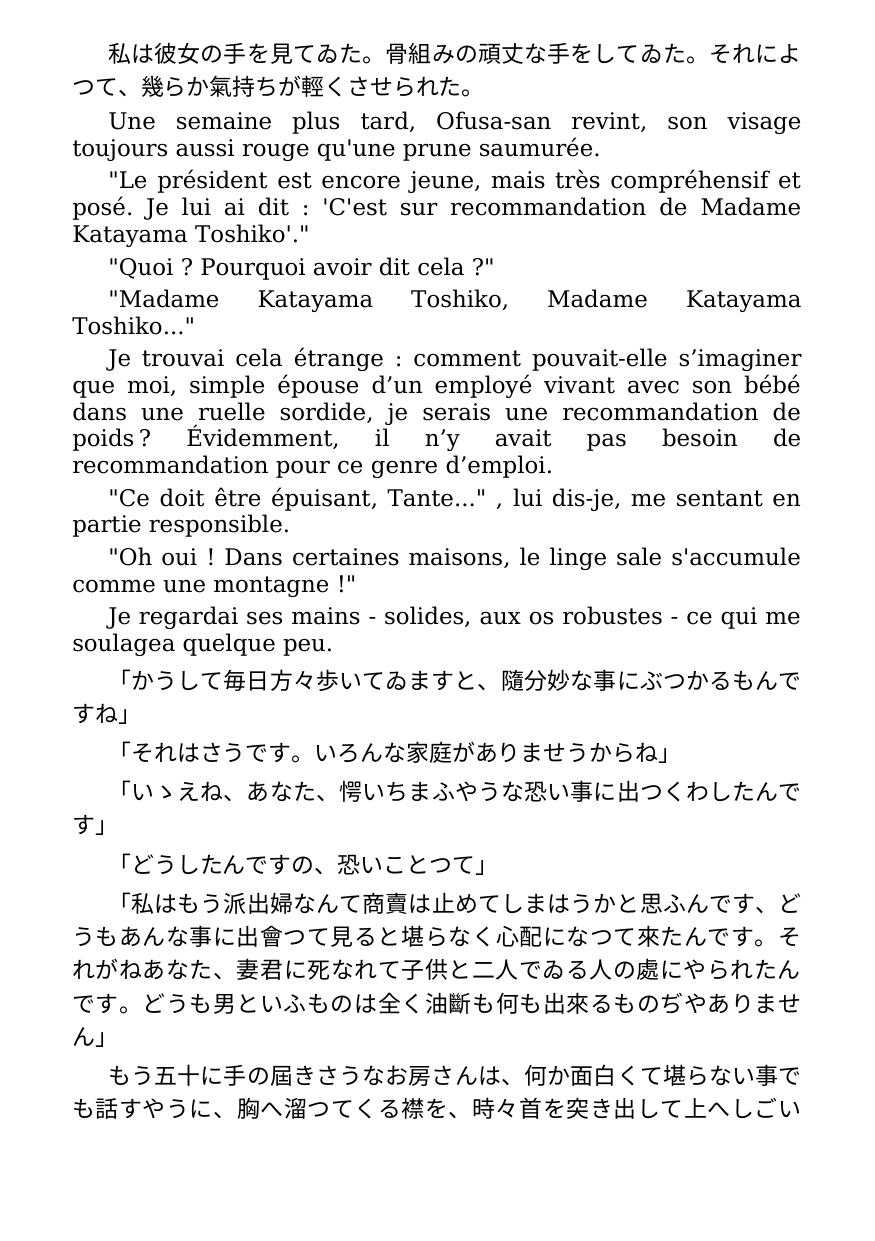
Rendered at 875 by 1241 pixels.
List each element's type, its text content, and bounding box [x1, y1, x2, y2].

text "Le président est encore jeune, mais très compréhensif et posé. Je lui ai dit : 'C'est sur recommandation de Madame Katayama Toshiko'." [72, 168, 802, 248]
text もう五十に手の屆きさうなお房さんは、何か面白くて堪らない事でも話すやうに、胸へ溜つてくる襟を、時々首を突き出して上へしごい [72, 1058, 802, 1124]
text "Oh oui ! Dans certaines maisons, le linge sale s'accumule comme une montagne !" [72, 544, 802, 597]
text Je trouvai cela étrange : comment pouvait-elle s’imaginer que moi, simple épouse d’un employé vivant avec son bébé dans une ruelle sordide, je serais une recommandation de poids ? Évidemment, il n’y avait pas besoin de recommandation pour ce genre d’emploi. [72, 346, 802, 479]
text Une semaine plus tard, Ofusa-san revint, son visage toujours aussi rouge qu'une prune saumurée. [72, 108, 802, 162]
text "Quoi ? Pourquoi avoir dit cela ?" [72, 254, 802, 280]
text 「どうしたんですの、恐いことつて」 [72, 847, 802, 880]
text 「それはさうです。いろんな家庭がありませうからね」 [72, 735, 802, 768]
text Je regardai ses mains - solides, aux os robustes - ce qui me soulagea quelque peu. [72, 603, 802, 657]
text 「私はもう派出婦なんて商賣は止めてしまはうかと思ふんです、どうもあんな事に出會つて見ると堪らなく心配になつて來たんです。それがねあなた、妻君に死なれて子供と二人でゐる人の處にやられたんです。どうも男といふものは全く油斷も何も出來るものぢやありません」 [72, 886, 802, 1052]
text 「いゝえね、あなた、愕いちまふやうな恐い事に出つくわしたんです」 [72, 774, 802, 841]
text "Ce doit être épuisant, Tante..." , lui dis-je, me sentant en partie responsible. [72, 485, 802, 538]
text "Madame Katayama Toshiko, Madame Katayama Toshiko..." [72, 286, 802, 339]
text 「かうして毎日方々歩いてゐますと、隨分妙な事にぶつかるもんですね」 [72, 663, 802, 729]
text 私は彼女の手を見てゐた。骨組みの頑丈な手をしてゐた。それによつて、幾らか氣持ちが輕くさせられた。 [72, 36, 802, 102]
